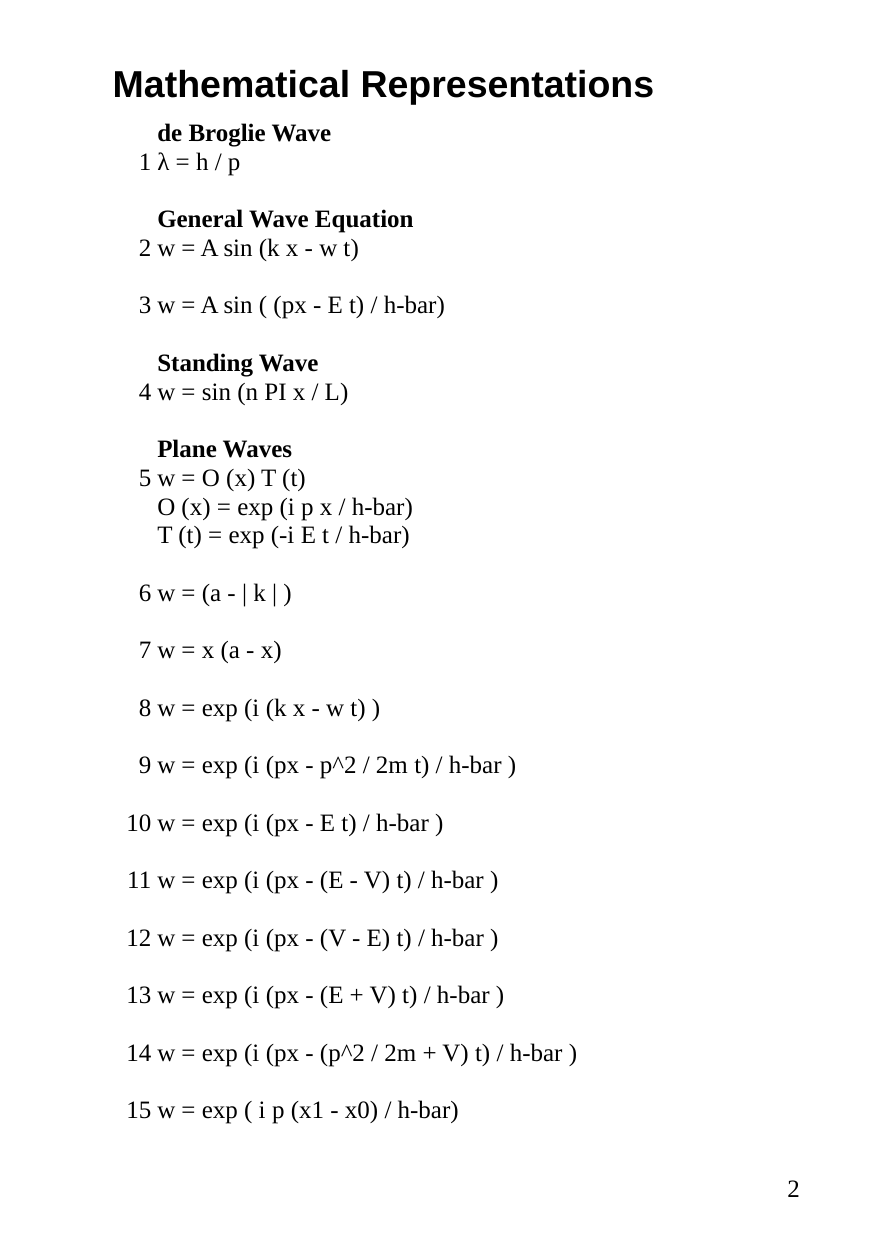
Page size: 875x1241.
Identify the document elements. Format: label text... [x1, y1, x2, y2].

table_cell [154, 1067, 793, 1096]
table_cell [154, 664, 793, 693]
table_cell [109, 348, 154, 377]
subtitle Mathematical Representations [112, 62, 799, 106]
table_cell [109, 894, 154, 923]
table_cell [109, 779, 154, 808]
table_cell [154, 549, 793, 578]
table_cell T (t) = exp (-i E t / h-bar) [154, 521, 793, 549]
table_cell [109, 492, 154, 521]
table_cell 8 [109, 693, 154, 722]
table_cell w = (a - | k | ) [154, 578, 793, 607]
table_header [109, 118, 154, 147]
table_cell General Wave Equation [154, 204, 793, 233]
table_cell 7 [109, 636, 154, 664]
table_cell [154, 837, 793, 866]
table_cell [109, 1067, 154, 1096]
table_cell [109, 664, 154, 693]
table_cell [109, 549, 154, 578]
table_cell [154, 607, 793, 636]
table_cell [154, 406, 793, 434]
table_cell w = x (a - x) [154, 636, 793, 664]
table_cell 6 [109, 578, 154, 607]
table_header de Broglie Wave [154, 118, 793, 147]
table_cell w = O (x) T (t) [154, 463, 793, 492]
table_cell Standing Wave [154, 348, 793, 377]
table_cell 12 [109, 923, 154, 952]
table_cell w = exp (i (k x - w t) ) [154, 693, 793, 722]
table_cell [109, 262, 154, 291]
table_cell [109, 319, 154, 348]
table_cell 1 [109, 147, 154, 176]
table_cell [154, 952, 793, 981]
table_cell 3 [109, 291, 154, 319]
table_cell [154, 722, 793, 751]
table_cell 9 [109, 751, 154, 779]
table_cell λ = h / p [154, 147, 793, 176]
table_cell 15 [109, 1096, 154, 1124]
table_cell 5 [109, 463, 154, 492]
table_cell [109, 607, 154, 636]
table_cell 10 [109, 808, 154, 837]
table_cell [109, 952, 154, 981]
table_cell [109, 204, 154, 233]
table_cell 11 [109, 866, 154, 894]
table_cell [154, 262, 793, 291]
table_cell [109, 434, 154, 463]
table_cell 4 [109, 377, 154, 406]
table_cell Plane Waves [154, 434, 793, 463]
table_cell [109, 176, 154, 204]
table_cell 13 [109, 981, 154, 1009]
table_cell 2 [109, 233, 154, 262]
table_cell [154, 176, 793, 204]
table_cell w = exp (i (px - (E - V) t) / h-bar ) [154, 866, 793, 894]
table_cell [109, 722, 154, 751]
table_cell w = exp (i (px - E t) / h-bar ) [154, 808, 793, 837]
table_cell O (x) = exp (i p x / h-bar) [154, 492, 793, 521]
table_cell [154, 779, 793, 808]
table_cell [109, 837, 154, 866]
table_cell w = exp (i (px - p^2 / 2m t) / h-bar ) [154, 751, 793, 779]
table_cell [109, 1009, 154, 1038]
table_cell [109, 521, 154, 549]
table_cell w = exp (i (px - (E + V) t) / h-bar ) [154, 981, 793, 1009]
table_cell w = sin (n PI x / L) [154, 377, 793, 406]
table_cell [109, 406, 154, 434]
table_cell [154, 894, 793, 923]
table_cell 14 [109, 1038, 154, 1067]
table_cell w = A sin ( (px - E t) / h-bar) [154, 291, 793, 319]
table_cell w = A sin (k x - w t) [154, 233, 793, 262]
table_cell w = exp ( i p (x1 - x0) / h-bar) [154, 1096, 793, 1124]
table_cell [154, 1009, 793, 1038]
table_cell [154, 319, 793, 348]
table_cell w = exp (i (px - (V - E) t) / h-bar ) [154, 923, 793, 952]
table_cell w = exp (i (px - (p^2 / 2m + V) t) / h-bar ) [154, 1038, 793, 1067]
